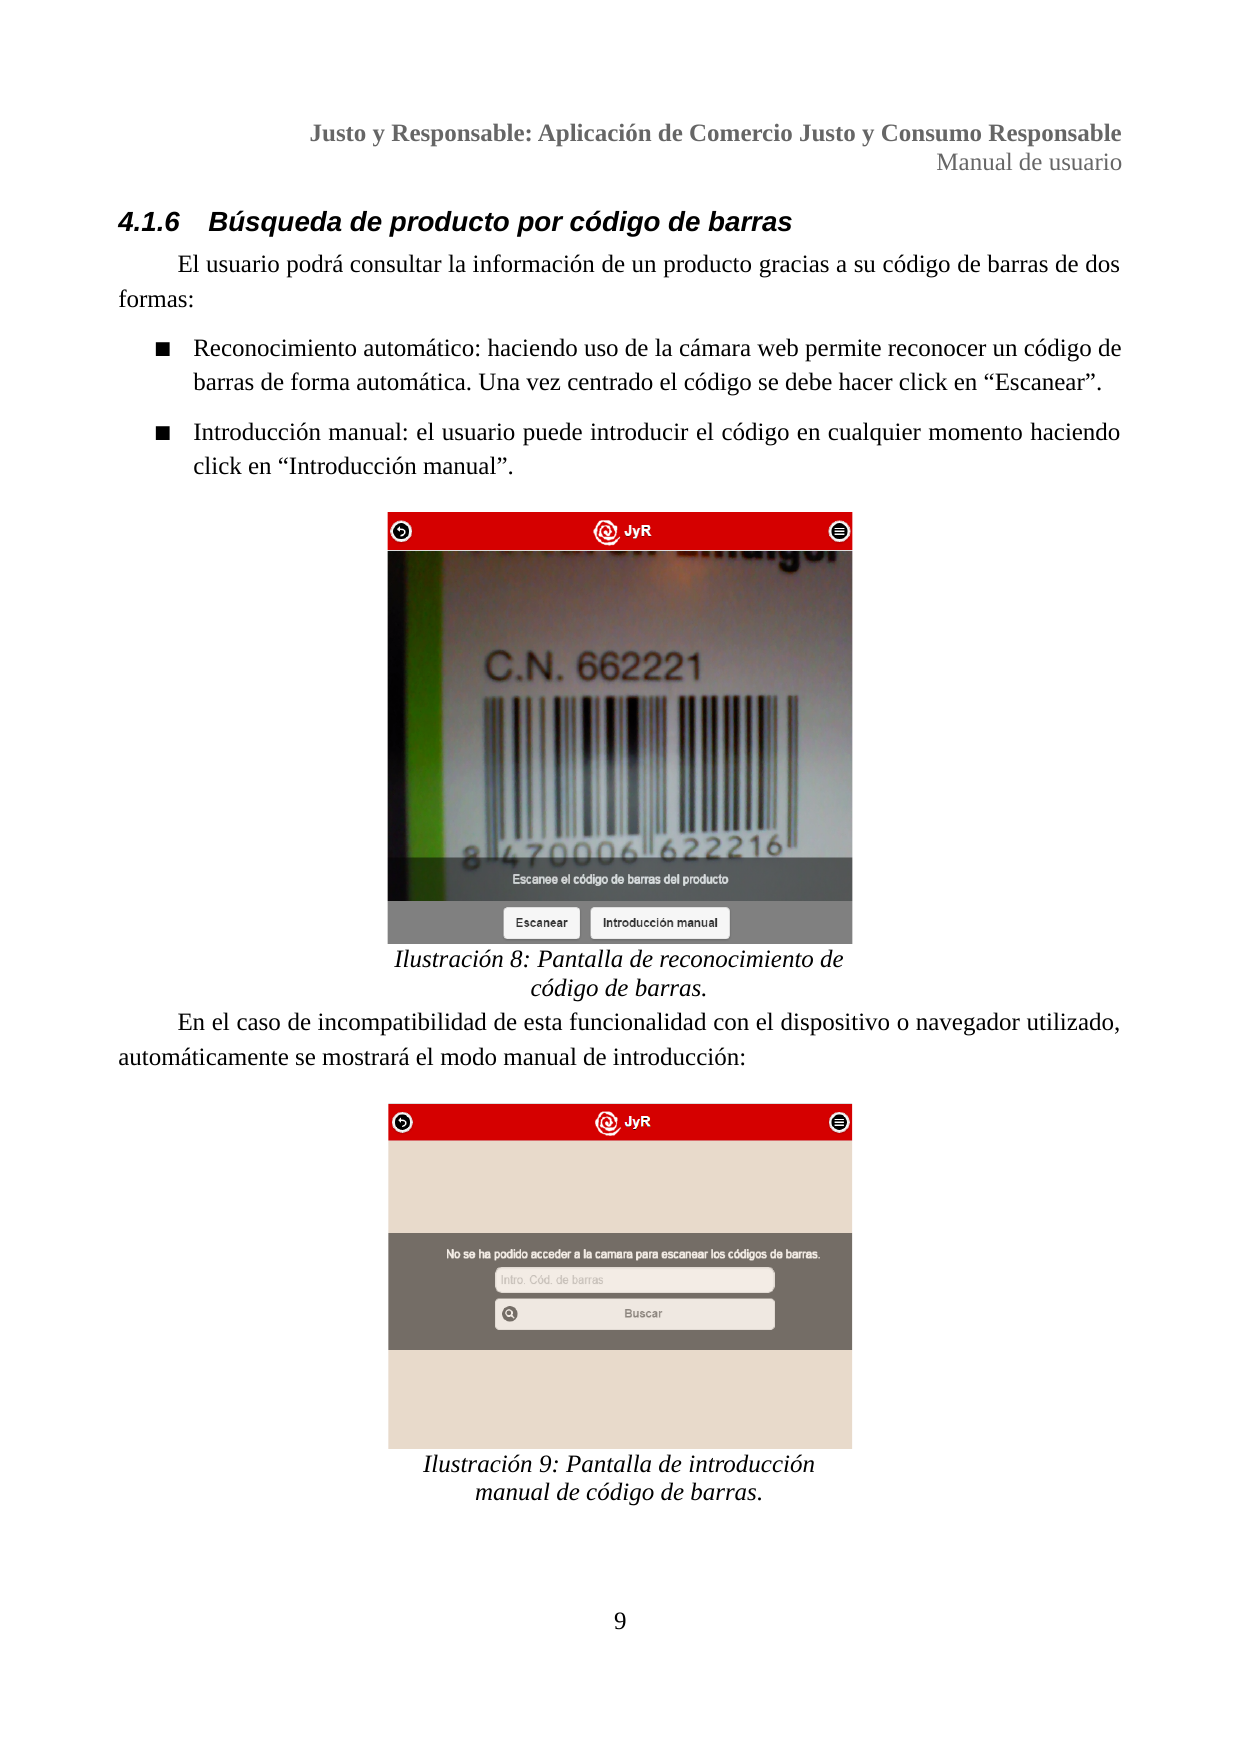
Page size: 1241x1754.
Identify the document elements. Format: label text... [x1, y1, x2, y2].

text En el caso de incompatibilidad de esta funcionalidad con el dispositivo o navegador utilizado, automáticamente se mostrará el modo manual de introducción: [118, 500, 1122, 1071]
text Ilustración 8: Pantalla de reconocimiento de código de barras. [388, 944, 853, 1002]
text Ilustración 9: Pantalla de introducción manual de código de barras. [388, 1449, 852, 1506]
list Introducción manual: el usuario puede introducir el código en cualquier momento haciendo click en “Introducción manual”. [156, 417, 1122, 480]
picture [388, 1103, 853, 1449]
picture [387, 512, 853, 944]
list Reconocimiento automático: haciendo uso de la cámara web permite reconocer un código de barras de forma automática. Una vez centrado el código se debe hacer click en “Escanear”. [156, 333, 1122, 396]
subtitle Búsqueda de producto por código de barras [118, 205, 1122, 237]
text El usuario podrá consultar la información de un producto gracias a su código de barras de dos formas: [118, 249, 1122, 313]
